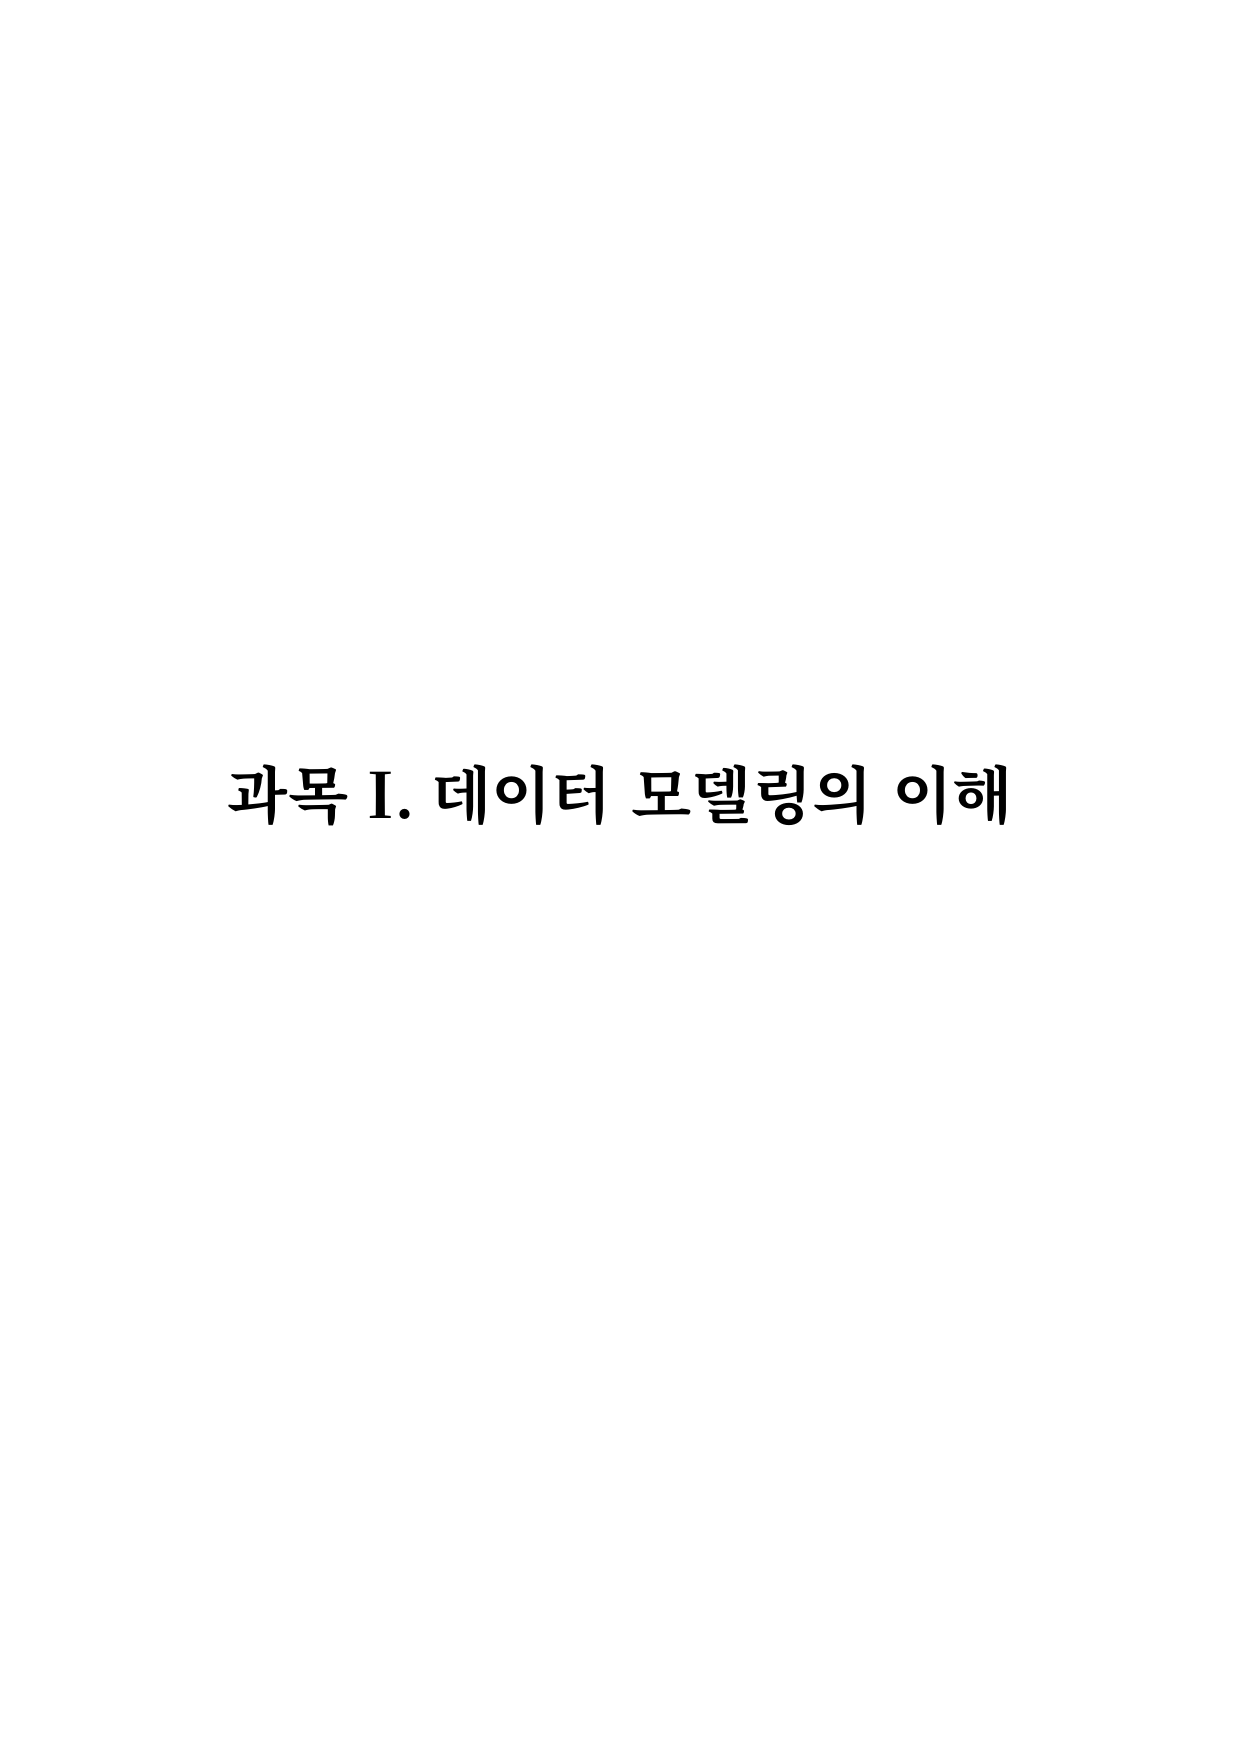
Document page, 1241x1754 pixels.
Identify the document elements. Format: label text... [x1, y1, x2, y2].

text 과목 I. 데이터 모델링의 이해 [118, 747, 1122, 836]
